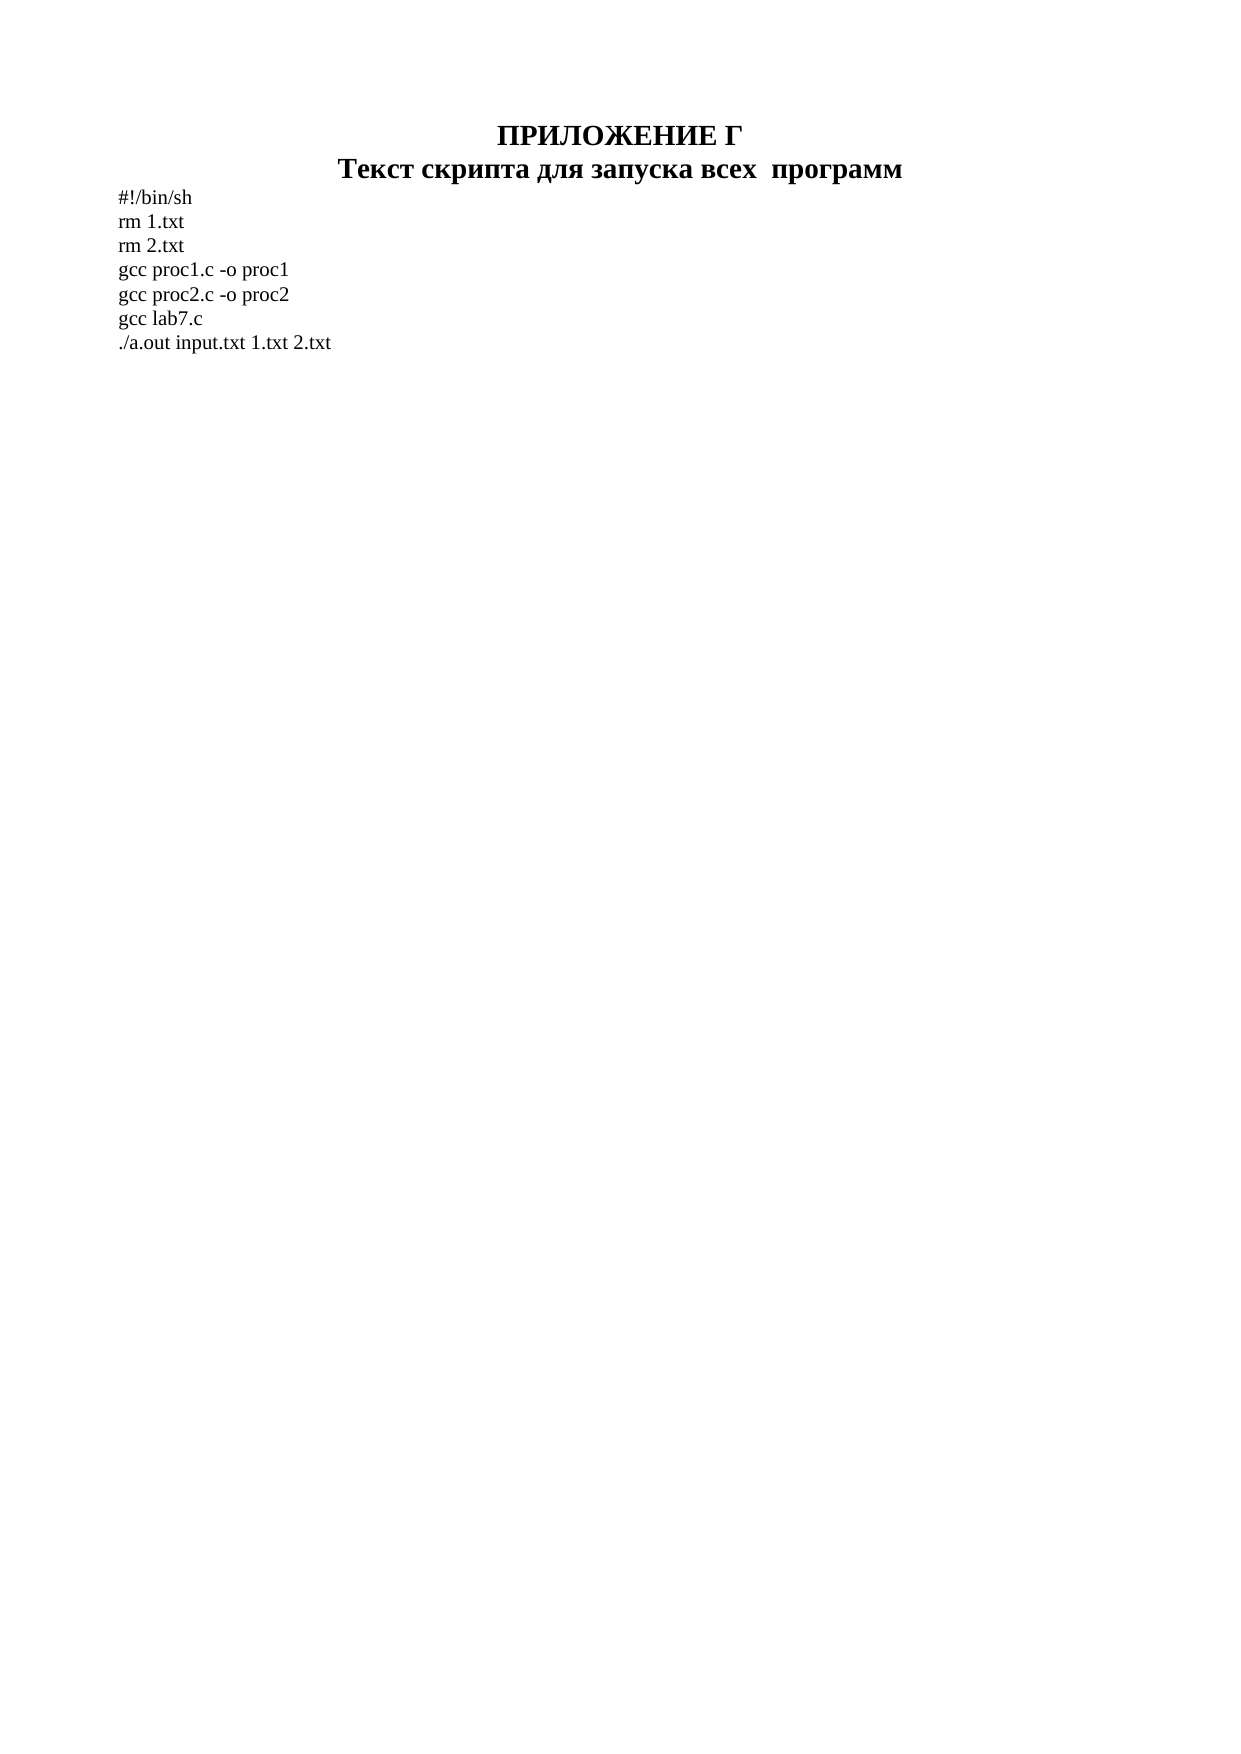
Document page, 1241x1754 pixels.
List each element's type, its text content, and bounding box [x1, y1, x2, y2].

text #!/bin/sh [118, 185, 1122, 209]
text ПРИЛОЖЕНИЕ Г [118, 118, 1122, 152]
text rm 1.txt [118, 209, 1122, 233]
text gcc lab7.c [118, 306, 1122, 329]
text Текст скрипта для запуска всех программ [118, 152, 1122, 185]
text gcc proc1.c -o proc1 [118, 257, 1122, 281]
text rm 2.txt [118, 233, 1122, 257]
text gcc proc2.c -o proc2 [118, 281, 1122, 306]
text ./a.out input.txt 1.txt 2.txt [118, 329, 1122, 354]
